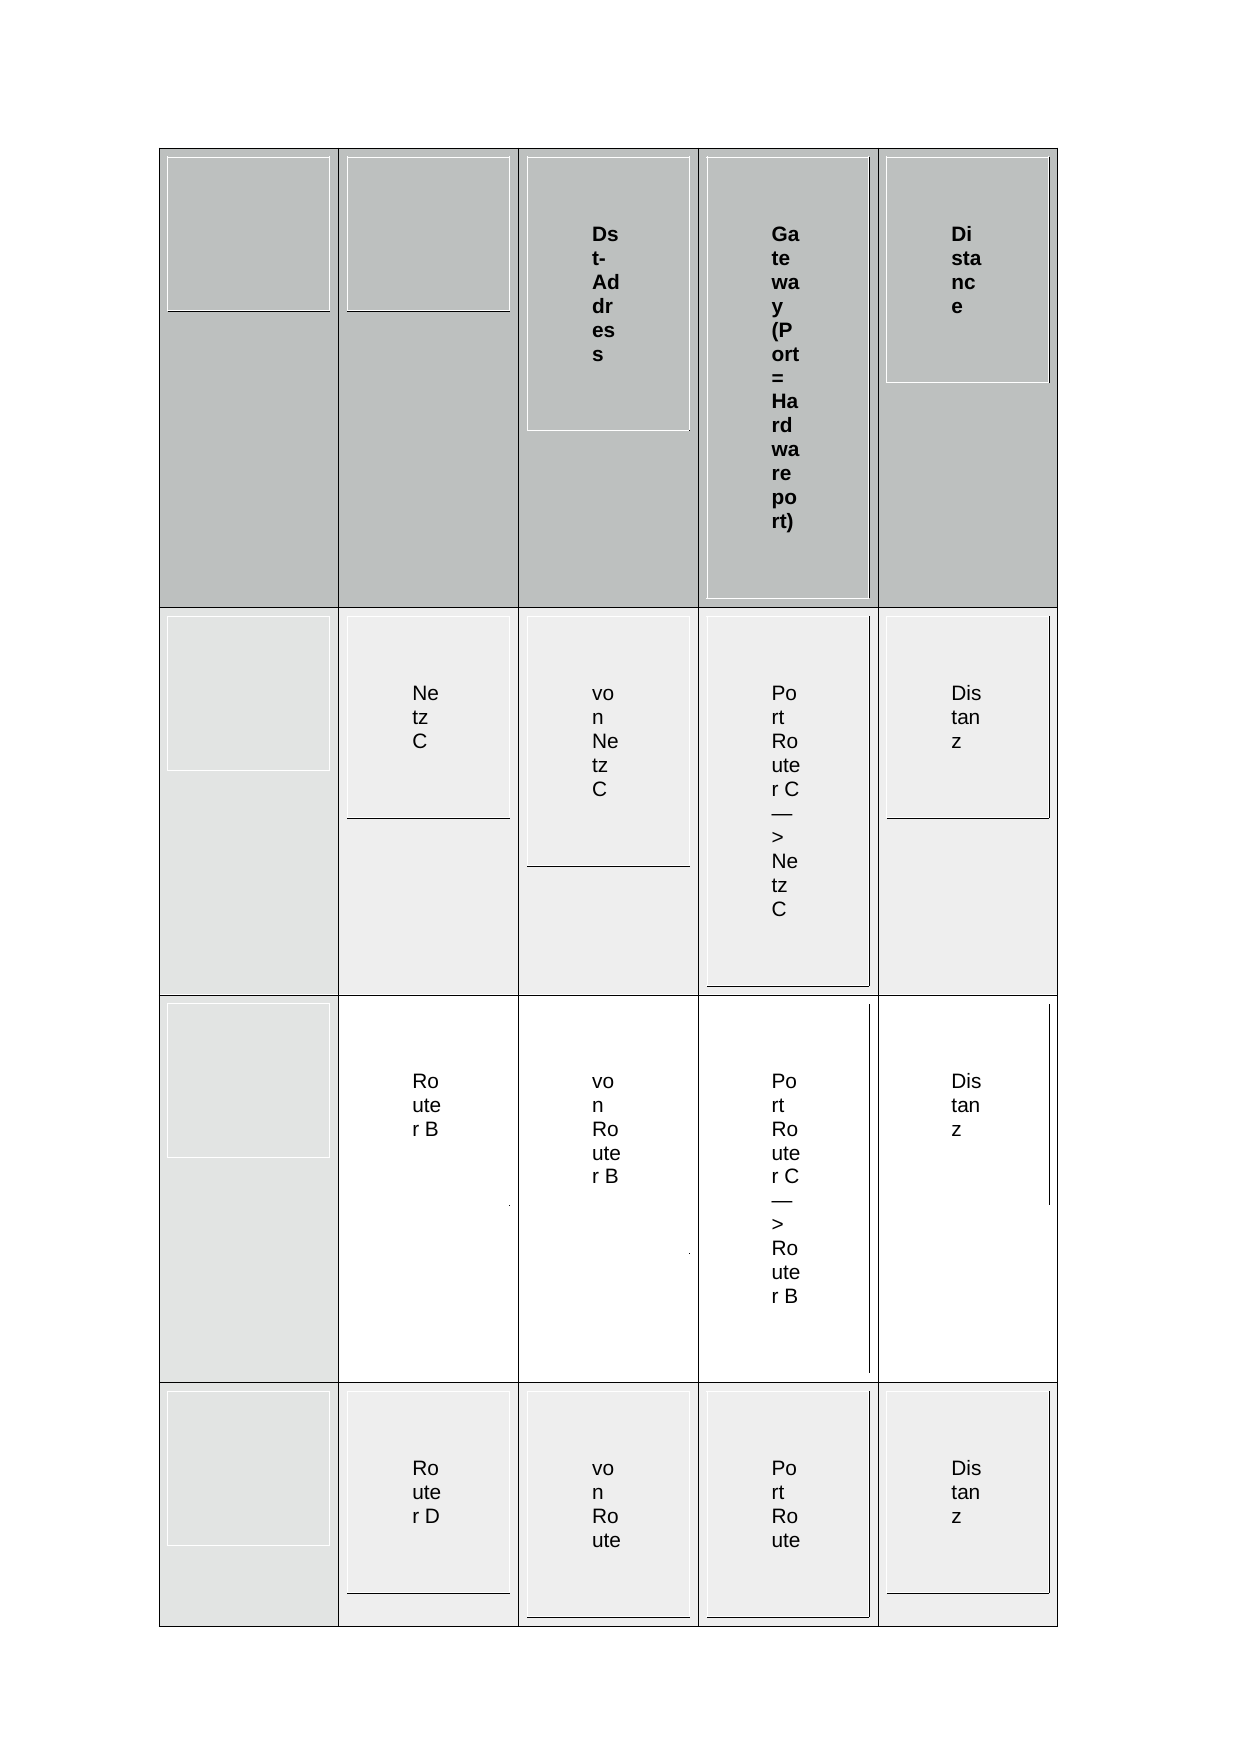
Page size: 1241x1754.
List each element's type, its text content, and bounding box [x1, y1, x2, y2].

table_cell Port Router C —> Router B [699, 996, 878, 1382]
table_header Distance [879, 149, 1057, 607]
table_cell [160, 1383, 338, 1626]
table_header [339, 149, 518, 607]
table_cell von Route [519, 1383, 698, 1626]
table_cell [160, 608, 338, 994]
table_cell Port Route [699, 1383, 878, 1626]
table_cell Router B [339, 996, 518, 1382]
table_cell Router D [339, 1383, 518, 1626]
table_cell Port Router C —> Netz C [699, 608, 878, 994]
table_cell [160, 996, 338, 1382]
table_header Gateway (Port = Hardwareport) [699, 149, 878, 607]
table_cell Distanz [879, 608, 1057, 994]
table_cell Netz C [339, 608, 518, 994]
table_cell Distanz [879, 1383, 1057, 1626]
table_cell von Netz C [519, 608, 698, 994]
table_cell von Router B [519, 996, 698, 1382]
table_header Dst-Address [519, 149, 698, 607]
table_header [160, 149, 338, 607]
table_cell Distanz [879, 996, 1057, 1382]
